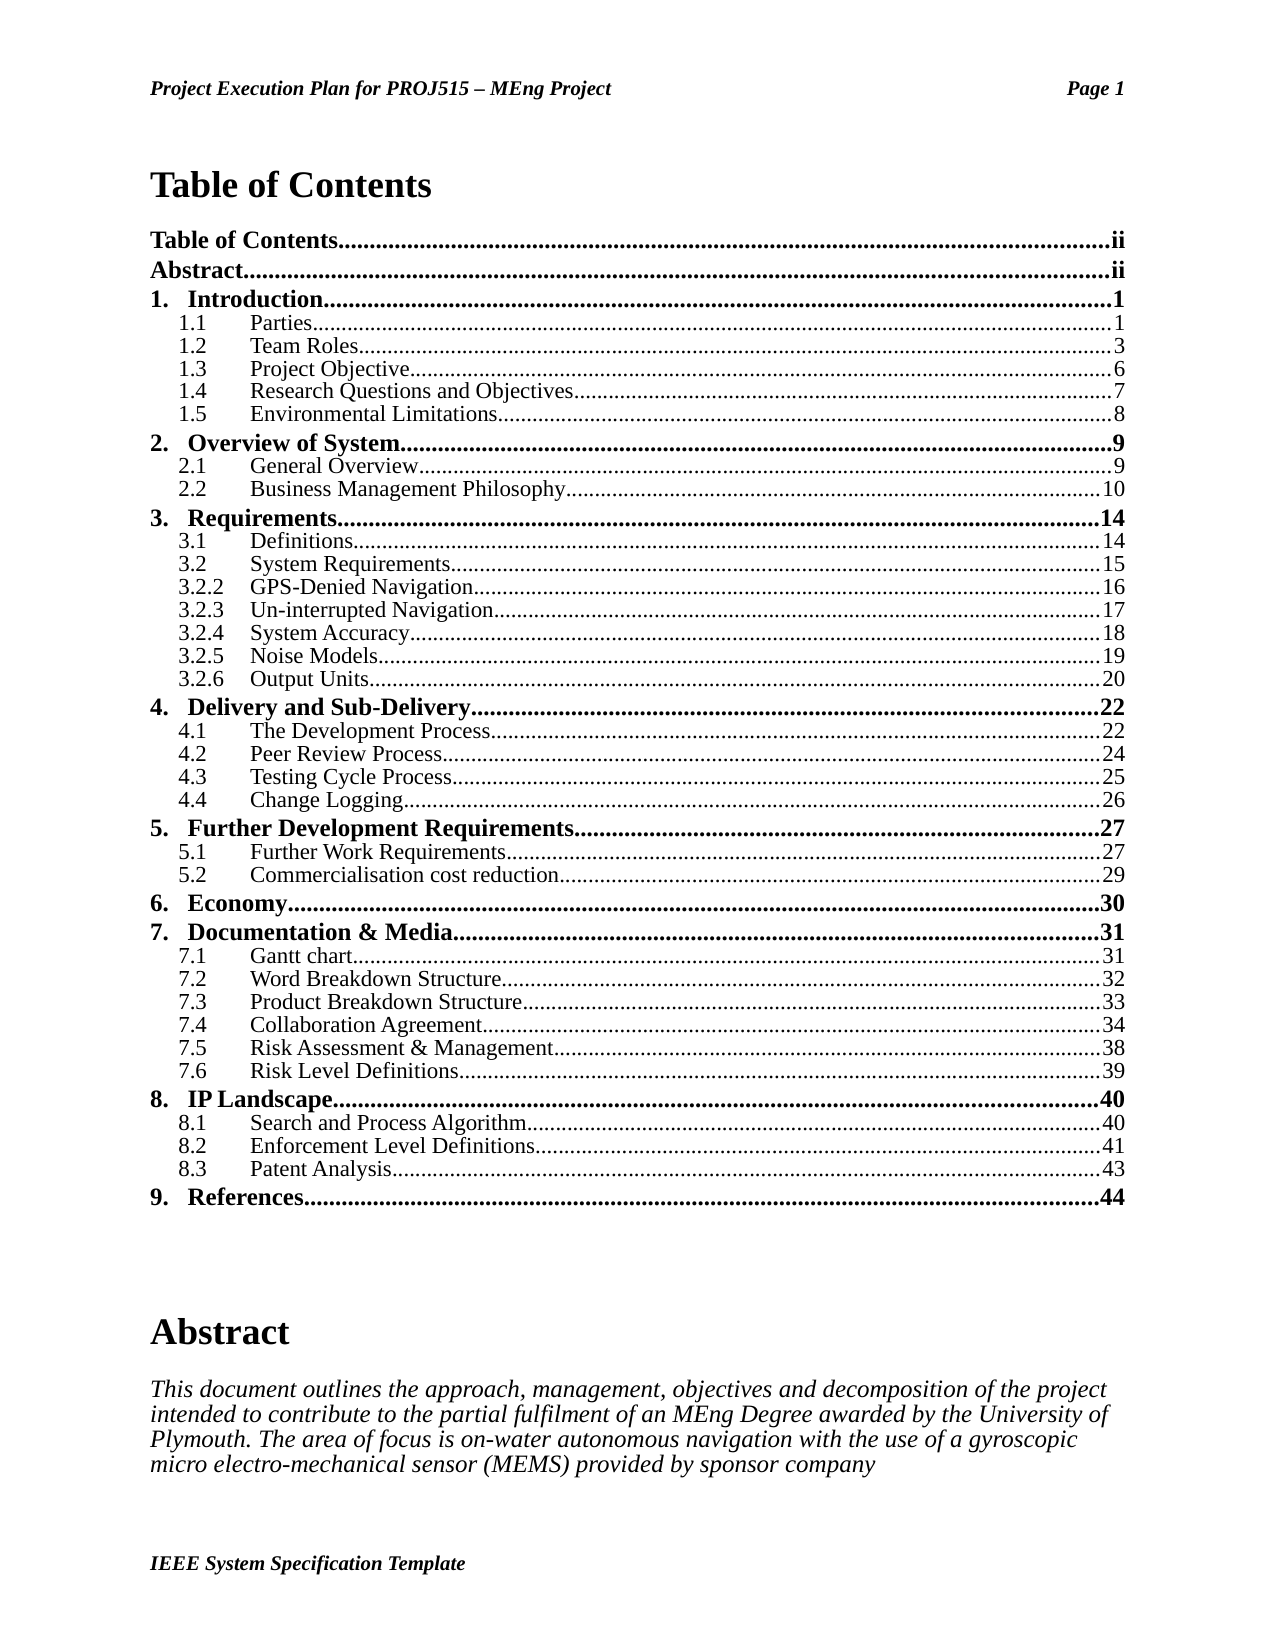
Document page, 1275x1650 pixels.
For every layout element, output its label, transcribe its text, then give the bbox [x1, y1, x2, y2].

text 1.3 Project Objective 6 [178, 358, 1125, 381]
text 4. Delivery and Sub-Delivery 22 [150, 697, 1125, 720]
text 3. Requirements 14 [150, 508, 1125, 531]
text 8.3 Patent Analysis 43 [178, 1158, 1125, 1181]
text 7.3 Product Breakdown Structure 33 [178, 991, 1125, 1014]
text 7.5 Risk Assessment & Management 38 [178, 1037, 1125, 1060]
text 3.2.5 Noise Models 19 [178, 645, 1125, 668]
text 4.2 Peer Review Process 24 [178, 743, 1125, 766]
text 9. References 44 [150, 1187, 1125, 1210]
text 2.2 Business Management Philosophy 10 [178, 478, 1125, 501]
text 7.4 Collaboration Agreement 34 [178, 1014, 1125, 1037]
text 5. Further Development Requirements 27 [150, 818, 1125, 841]
text Table of Contents ii [150, 231, 1125, 253]
text 7. Documentation & Media 31 [150, 922, 1125, 945]
text 8. IP Landscape 40 [150, 1089, 1125, 1112]
text 1.2 Team Roles 3 [178, 335, 1125, 358]
text 1.1 Parties 1 [178, 312, 1125, 335]
text 8.1 Search and Process Algorithm 40 [178, 1112, 1125, 1135]
text 4.4 Change Logging 26 [178, 789, 1125, 812]
text 4.3 Testing Cycle Process 25 [178, 766, 1125, 789]
text Table of Contents [150, 162, 1125, 206]
text 3.2.4 System Accuracy 18 [178, 622, 1125, 645]
text 2.1 General Overview 9 [178, 456, 1125, 478]
text 1.5 Environmental Limitations 8 [178, 403, 1125, 426]
text 3.2.2 GPS-Denied Navigation 16 [178, 576, 1125, 599]
subtitle Abstract [150, 1310, 1125, 1353]
text 1. Introduction 1 [150, 289, 1125, 312]
text 7.1 Gantt chart 31 [178, 945, 1125, 968]
text 4.1 The Development Process 22 [178, 720, 1125, 743]
text 2. Overview of System 9 [150, 433, 1125, 456]
text 3.2.6 Output Units 20 [178, 668, 1125, 691]
text 6. Economy 30 [150, 893, 1125, 916]
text 3.1 Definitions 14 [178, 531, 1125, 553]
text 1.4 Research Questions and Objectives 7 [178, 381, 1125, 403]
text 8.2 Enforcement Level Definitions 41 [178, 1135, 1125, 1158]
text This document outlines the approach, management, objectives and decomposition of the project intended to contribute to the partial fulfilment of an MEng Degree awarded by the University of Plymouth. The area of focus is on-water autonomous navigation with the use of a gyroscopic micro electro-mechanical sensor (MEMS) provided by sponsor company [150, 1378, 1125, 1478]
text 3.2 System Requirements 15 [178, 553, 1125, 576]
text 7.2 Word Breakdown Structure 32 [178, 968, 1125, 991]
text 5.1 Further Work Requirements 27 [178, 841, 1125, 864]
text 5.2 Commercialisation cost reduction 29 [178, 864, 1125, 887]
text 7.6 Risk Level Definitions 39 [178, 1060, 1125, 1083]
text 3.2.3 Un-interrupted Navigation 17 [178, 599, 1125, 622]
text Abstract ii [150, 260, 1125, 283]
